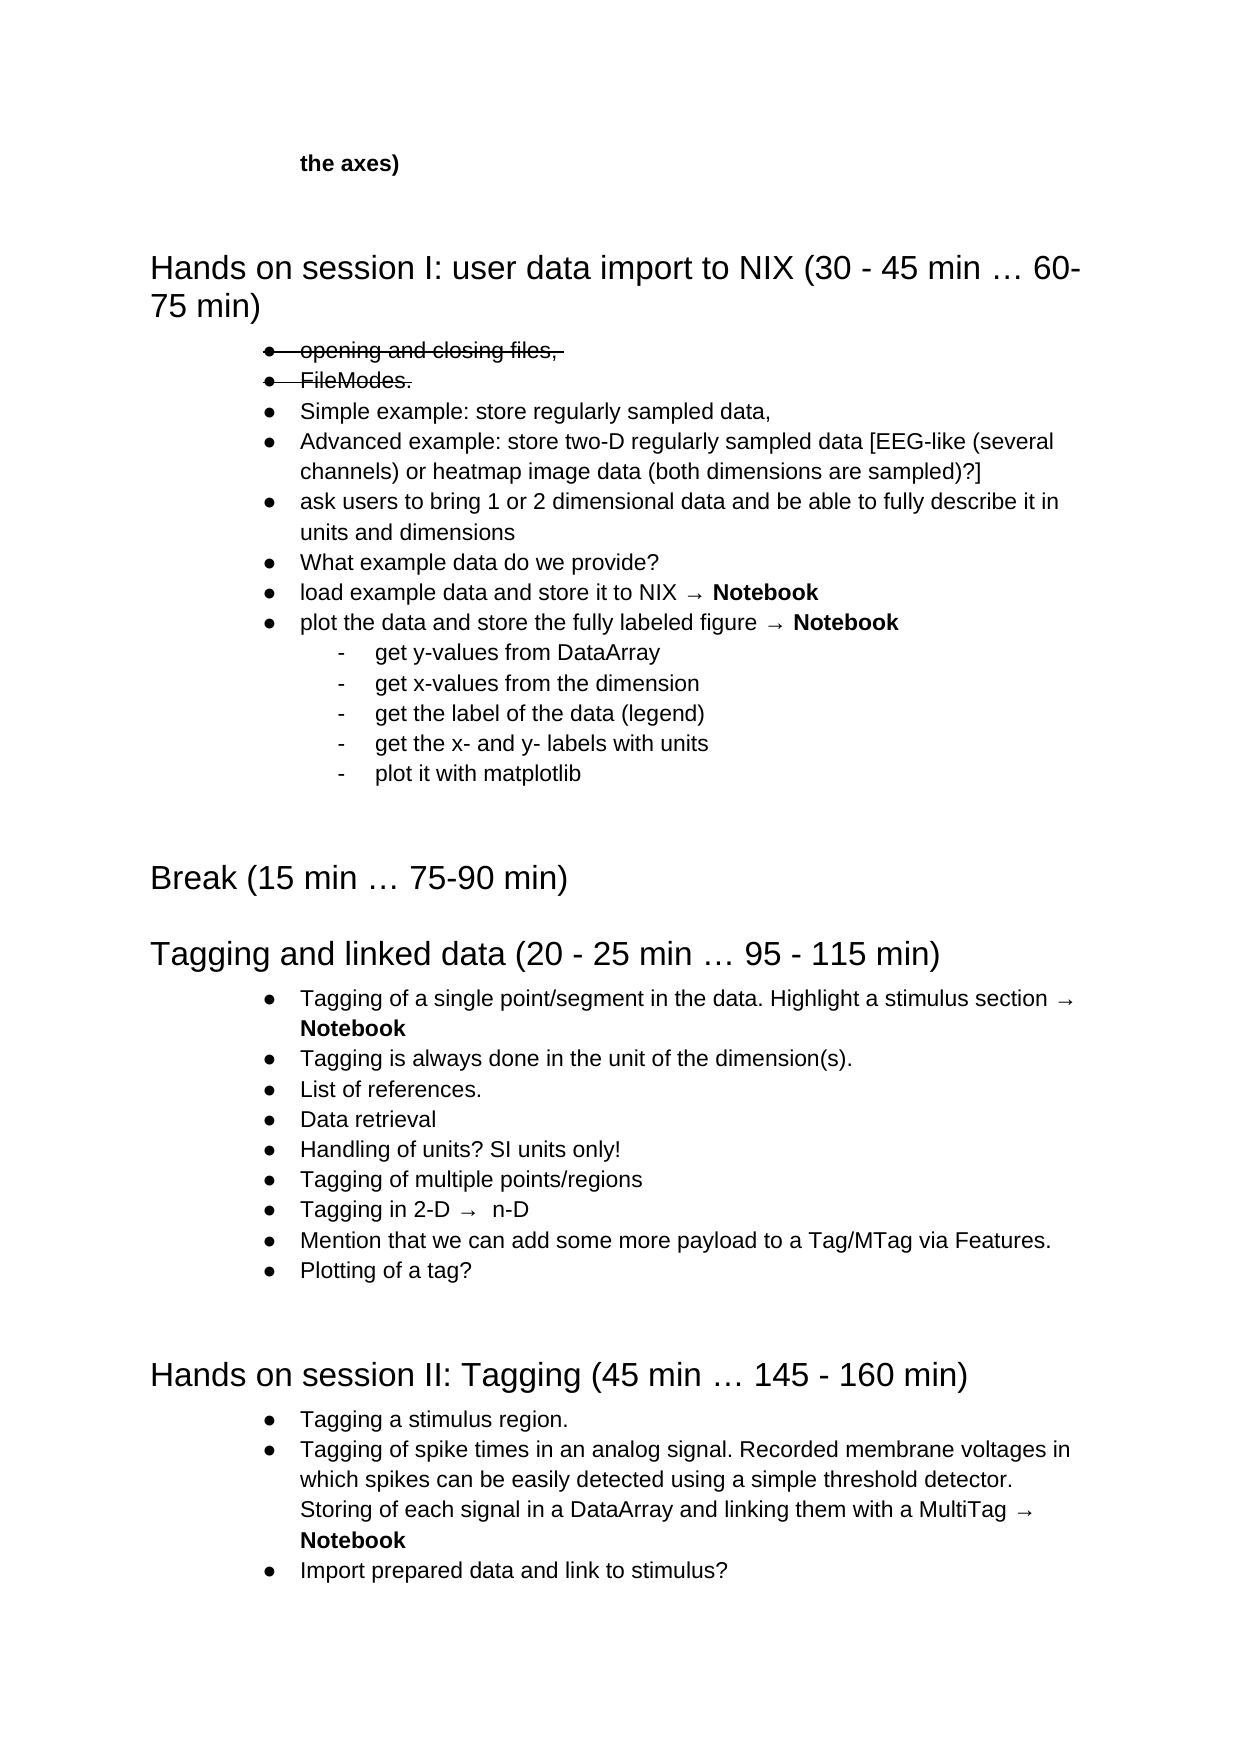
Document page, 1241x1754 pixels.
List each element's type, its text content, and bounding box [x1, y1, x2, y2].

list Data retrieval [262, 1106, 1090, 1132]
list the axes) [262, 150, 1090, 176]
list ask users to bring 1 or 2 dimensional data and be able to fully describe it in units and dimensions [262, 488, 1090, 545]
list get y-values from DataArray [337, 639, 1090, 666]
list Tagging in 2-D → n-D [262, 1196, 1090, 1223]
list load example data and store it to NIX → Notebook [262, 579, 1090, 605]
list Handling of units? SI units only! [262, 1136, 1090, 1162]
list Mention that we can add some more payload to a Tag/MTag via Features. [262, 1227, 1090, 1253]
list Tagging of spike times in an analog signal. Recorded membrane voltages in which spikes can be easily detected using a simple threshold detector. Storing of each signal in a DataArray and linking them with a MultiTag → Notebook [262, 1436, 1090, 1553]
list Tagging of multiple points/regions [262, 1166, 1090, 1193]
list plot the data and store the fully labeled figure → Notebook [262, 609, 1090, 636]
subtitle Tagging and linked data (20 - 25 min … 95 - 115 min) [150, 934, 1090, 972]
list Simple example: store regularly sampled data, [262, 398, 1090, 424]
subtitle Hands on session I: user data import to NIX (30 - 45 min … 60-75 min) [150, 248, 1090, 325]
list Tagging a stimulus region. [262, 1406, 1090, 1432]
list opening and closing files, [262, 337, 1090, 364]
list FileModes. [262, 367, 1090, 394]
list get x-values from the dimension [337, 669, 1090, 696]
list Plotting of a tag? [262, 1257, 1090, 1283]
list What example data do we provide? [262, 549, 1090, 575]
list get the x- and y- labels with units [337, 730, 1090, 756]
list Advanced example: store two-D regularly sampled data [EEG-like (several channels) or heatmap image data (both dimensions are sampled)?] [262, 428, 1090, 484]
list List of references. [262, 1076, 1090, 1102]
list get the label of the data (legend) [337, 700, 1090, 726]
subtitle Break (15 min … 75-90 min) [150, 858, 1090, 897]
list Tagging is always done in the unit of the dimension(s). [262, 1045, 1090, 1072]
list Tagging of a single point/segment in the data. Highlight a stimulus section → Notebook [262, 985, 1090, 1042]
list plot it with matplotlib [337, 760, 1090, 787]
subtitle Hands on session II: Tagging (45 min … 145 - 160 min) [150, 1355, 1090, 1393]
list Import prepared data and link to stimulus? [262, 1557, 1090, 1583]
